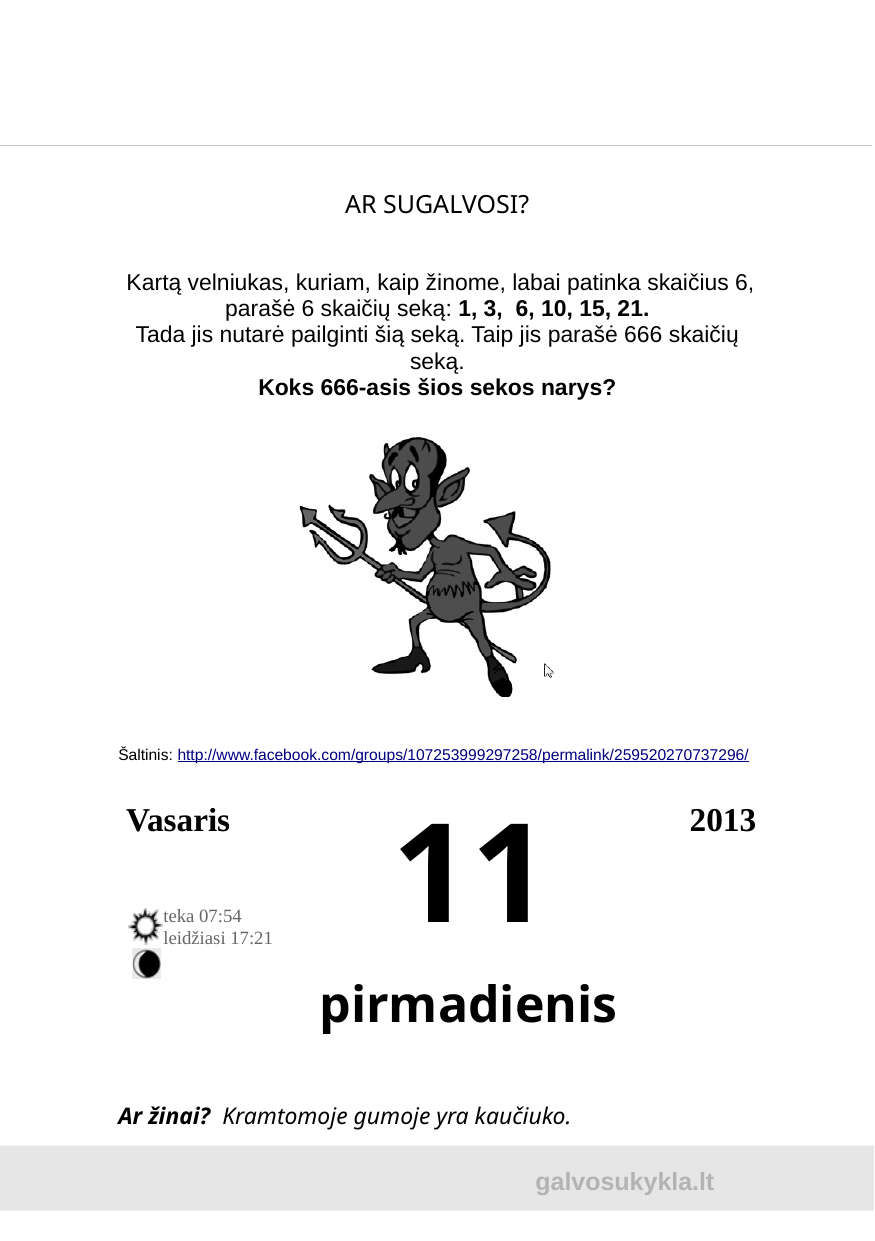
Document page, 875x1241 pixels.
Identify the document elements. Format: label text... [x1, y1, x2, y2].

text AR SUGALVOSI? [118, 186, 756, 220]
table_header 2013 [638, 776, 756, 1037]
table_header Vasaris teka 07:54 leidžiasi 17:21 [118, 776, 298, 1037]
text Šaltinis: http://www.facebook.com/groups/107253999297258/permalink/259520270737296/ [118, 745, 756, 763]
text Kartą velniukas, kuriam, kaip žinome, labai patinka skaičius 6, parašė 6 skaičių seką: 1, 3, 6, 10, 15, 21. Tada jis nutarė pailginti šią seką. Taip jis parašė 666 skaičių seką. Koks 666-asis šios sekos narys? [118, 269, 756, 429]
text Ar žinai? Kramtomoje gumoje yra kaučiuko. [118, 1100, 756, 1131]
table_header 11 pirmadienis [299, 776, 638, 1037]
